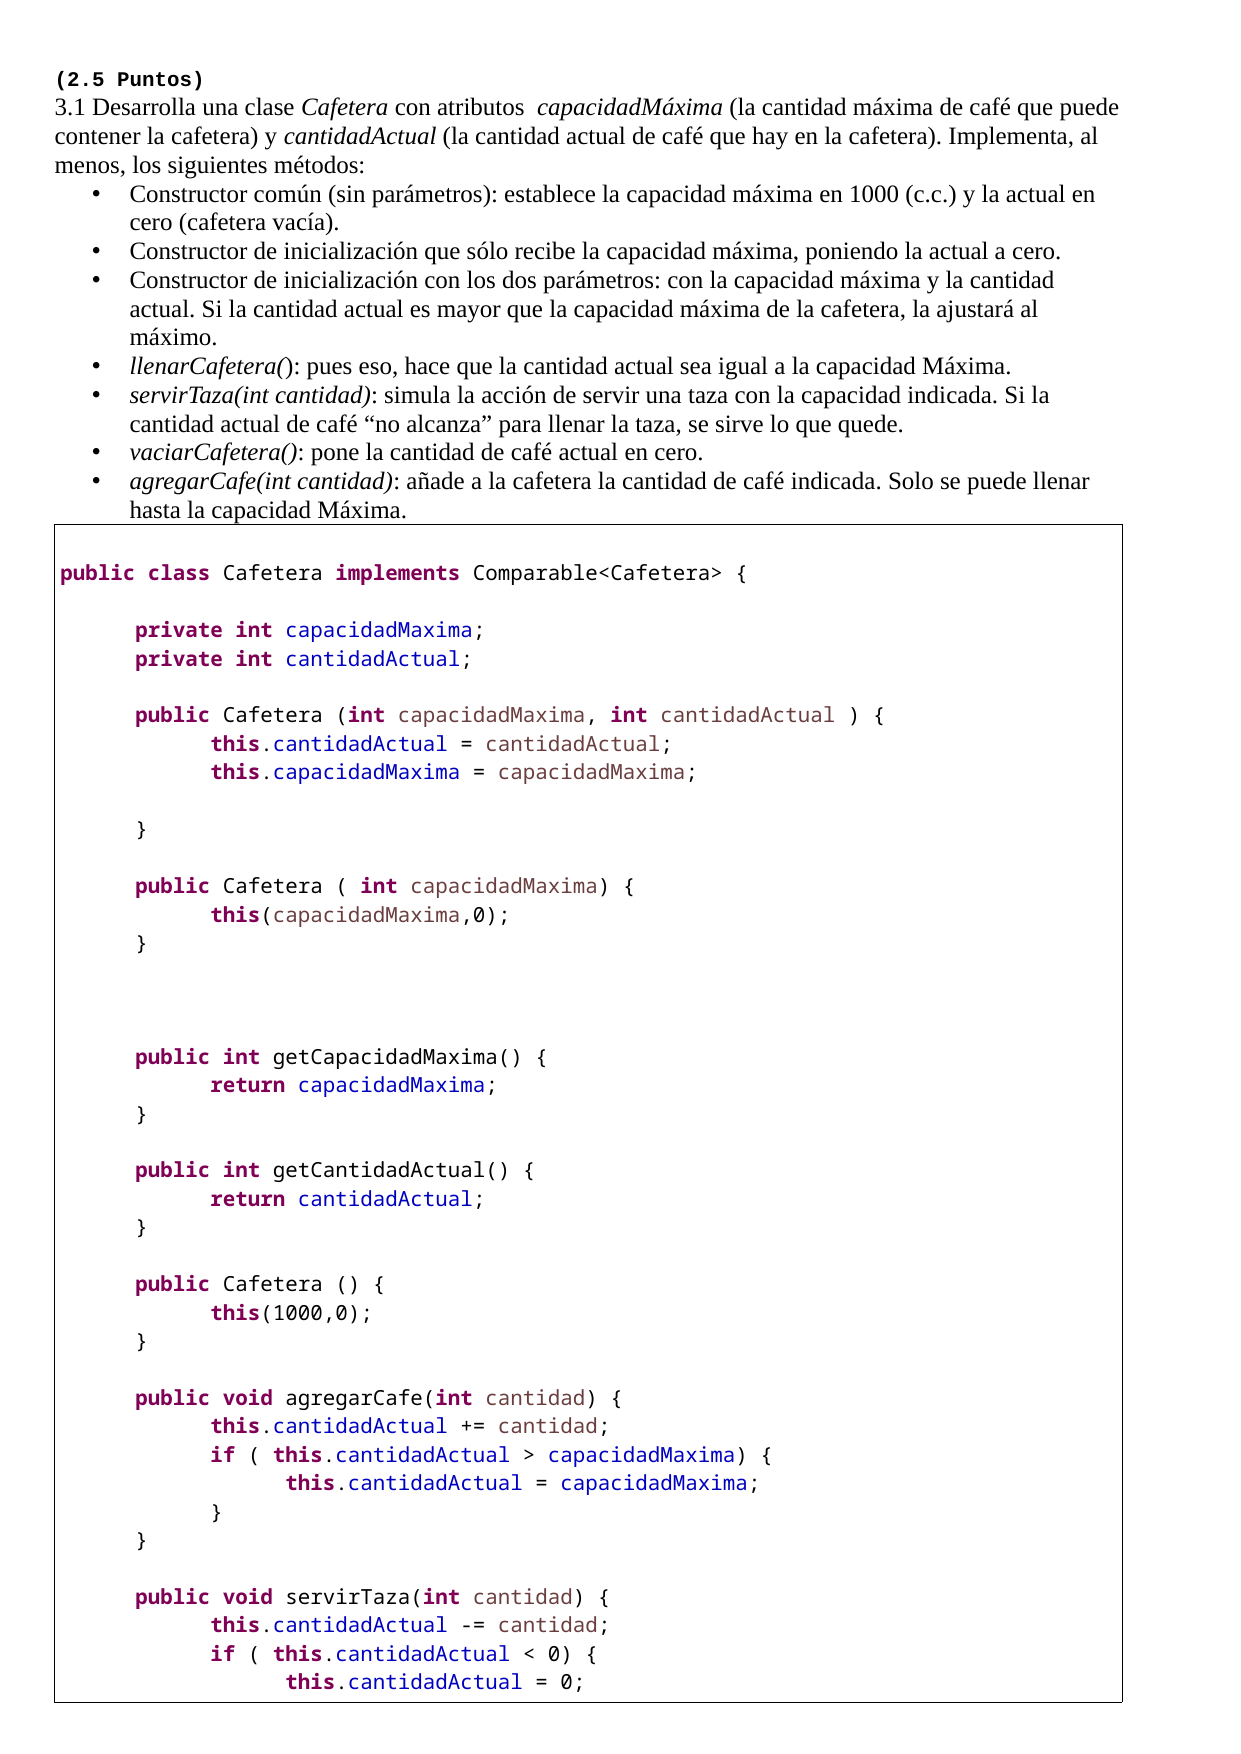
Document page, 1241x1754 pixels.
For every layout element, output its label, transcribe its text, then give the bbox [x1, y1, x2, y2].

list llenarCafetera(): pues eso, hace que la cantidad actual sea igual a la capacidad Máxima. [92, 351, 1122, 380]
list Constructor de inicialización con los dos parámetros: con la capacidad máxima y la cantidad actual. Si la cantidad actual es mayor que la capacidad máxima de la cafetera, la ajustará al máximo. [92, 265, 1122, 351]
text (2.5 Puntos) [54, 69, 1122, 92]
list servirTaza(int cantidad): simula la acción de servir una taza con la capacidad indicada. Si la cantidad actual de café “no alcanza” para llenar la taza, se sirve lo que quede. [92, 380, 1122, 437]
list vaciarCafetera(): pone la cantidad de café actual en cero. [92, 437, 1122, 466]
list Constructor común (sin parámetros): establece la capacidad máxima en 1000 (c.c.) y la actual en cero (cafetera vacía). [92, 179, 1122, 236]
list Constructor de inicialización que sólo recibe la capacidad máxima, poniendo la actual a cero. [92, 236, 1122, 265]
list agregarCafe(int cantidad): añade a la cafetera la cantidad de café indicada. Solo se puede llenar hasta la capacidad Máxima. [92, 466, 1122, 524]
text 3.1 Desarrolla una clase Cafetera con atributos capacidadMáxima (la cantidad máxima de café que puede contener la cafetera) y cantidadActual (la cantidad actual de café que hay en la cafetera). Implementa, al menos, los siguientes métodos: [54, 92, 1122, 179]
table_header public class Cafetera implements Comparable<Cafetera> { private int capacidadMaxima; private int cantidadActual; public Cafetera (int capacidadMaxima, int cantidadActual ) { this.cantidadActual = cantidadActual; this.capacidadMaxima = capacidadMaxima; } public Cafetera ( int capacidadMaxima) { this(capacidadMaxima,0); } public int getCapacidadMaxima() { return capacidadMaxima; } public int getCantidadActual() { return cantidadActual; } public Cafetera () { this(1000,0); } public void agregarCafe(int cantidad) { this.cantidadActual += cantidad; if ( this.cantidadActual > capacidadMaxima) { this.cantidadActual = capacidadMaxima; } } public void servirTaza(int cantidad) { this.cantidadActual -= cantidad; if ( this.cantidadActual < 0) { this.cantidadActual = 0; [55, 525, 1122, 1702]
